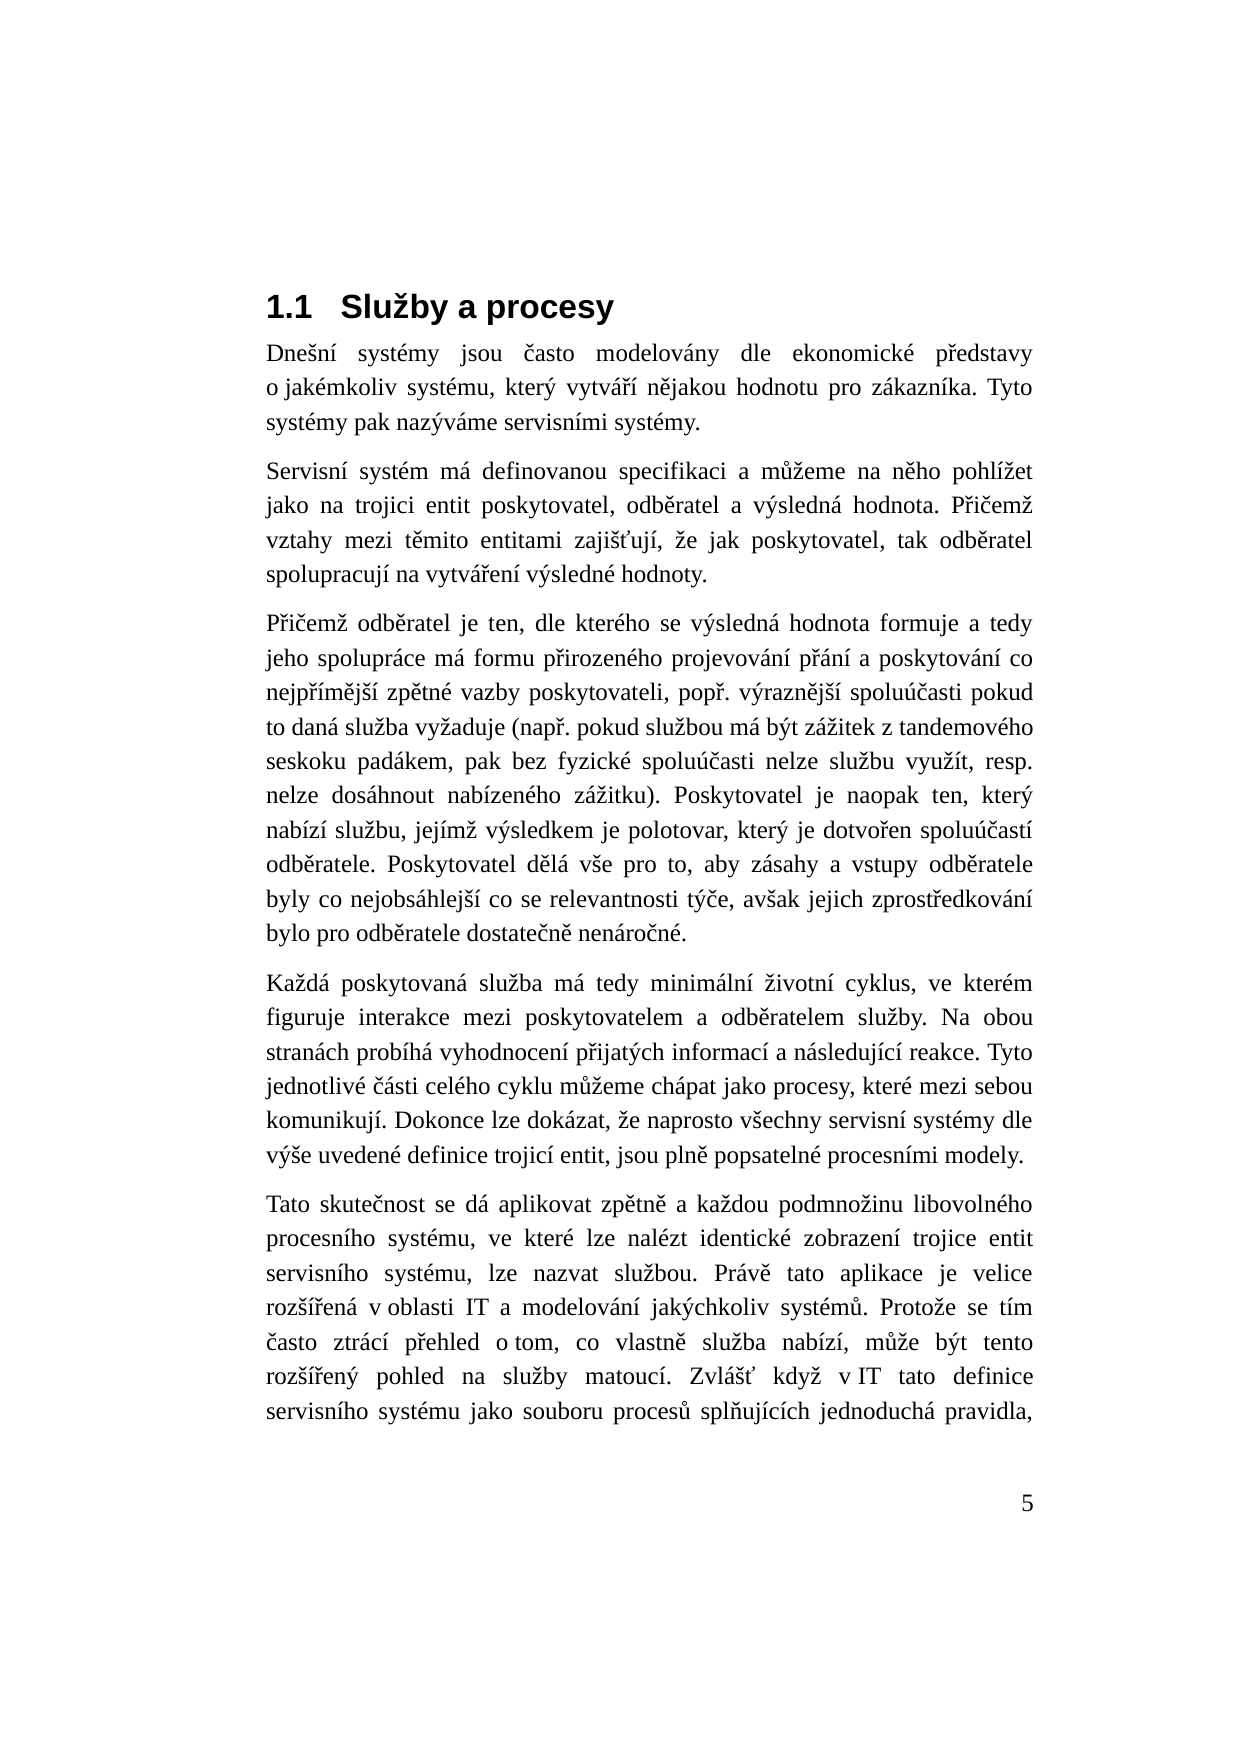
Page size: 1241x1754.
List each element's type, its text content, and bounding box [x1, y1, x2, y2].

text Přičemž odběratel je ten, dle kterého se výsledná hodnota formuje a tedy jeho spolupráce má formu přirozeného projevování přání a poskytování co nejpřímější zpětné vazby poskytovateli, popř. výraznější spoluúčasti pokud to daná služba vyžaduje (např. pokud službou má být zážitek z tandemového seskoku padákem, pak bez fyzické spoluúčasti nelze službu využít, resp. nelze dosáhnout nabízeného zážitku). Poskytovatel je naopak ten, který nabízí službu, jejímž výsledkem je polotovar, který je dotvořen spoluúčastí odběratele. Poskytovatel dělá vše pro to, aby zásahy a vstupy odběratele byly co nejobsáhlejší co se relevantnosti týče, avšak jejich zprostředkování bylo pro odběratele dostatečně nenáročné. [266, 608, 1033, 947]
text Dnešní systémy jsou často modelovány dle ekonomické představy o jakémkoliv systému, který vytváří nějakou hodnotu pro zákazníka. Tyto systémy pak nazýváme servisními systémy. [266, 338, 1033, 435]
subtitle Služby a procesy [266, 287, 1033, 325]
text Tato skutečnost se dá aplikovat zpětně a každou podmnožinu libovolného procesního systému, ve které lze nalézt identické zobrazení trojice entit servisního systému, lze nazvat službou. Právě tato aplikace je velice rozšířená v oblasti IT a modelování jakýchkoliv systémů. Protože se tím často ztrácí přehled o tom, co vlastně služba nabízí, může být tento rozšířený pohled na služby matoucí. Zvlášť když v IT tato definice servisního systému jako souboru procesů splňujících jednoduchá pravidla, [266, 1189, 1033, 1425]
text Každá poskytovaná služba má tedy minimální životní cyklus, ve kterém figuruje interakce mezi poskytovatelem a odběratelem služby. Na obou stranách probíhá vyhodnocení přijatých informací a následující reakce. Tyto jednotlivé části celého cyklu můžeme chápat jako procesy, které mezi sebou komunikují. Dokonce lze dokázat, že naprosto všechny servisní systémy dle výše uvedené definice trojicí entit, jsou plně popsatelné procesními modely. [266, 968, 1033, 1169]
text Servisní systém má definovanou specifikaci a můžeme na něho pohlížet jako na trojici entit poskytovatel, odběratel a výsledná hodnota. Přičemž vztahy mezi těmito entitami zajišťují, že jak poskytovatel, tak odběratel spolupracují na vytváření výsledné hodnoty. [266, 456, 1033, 588]
